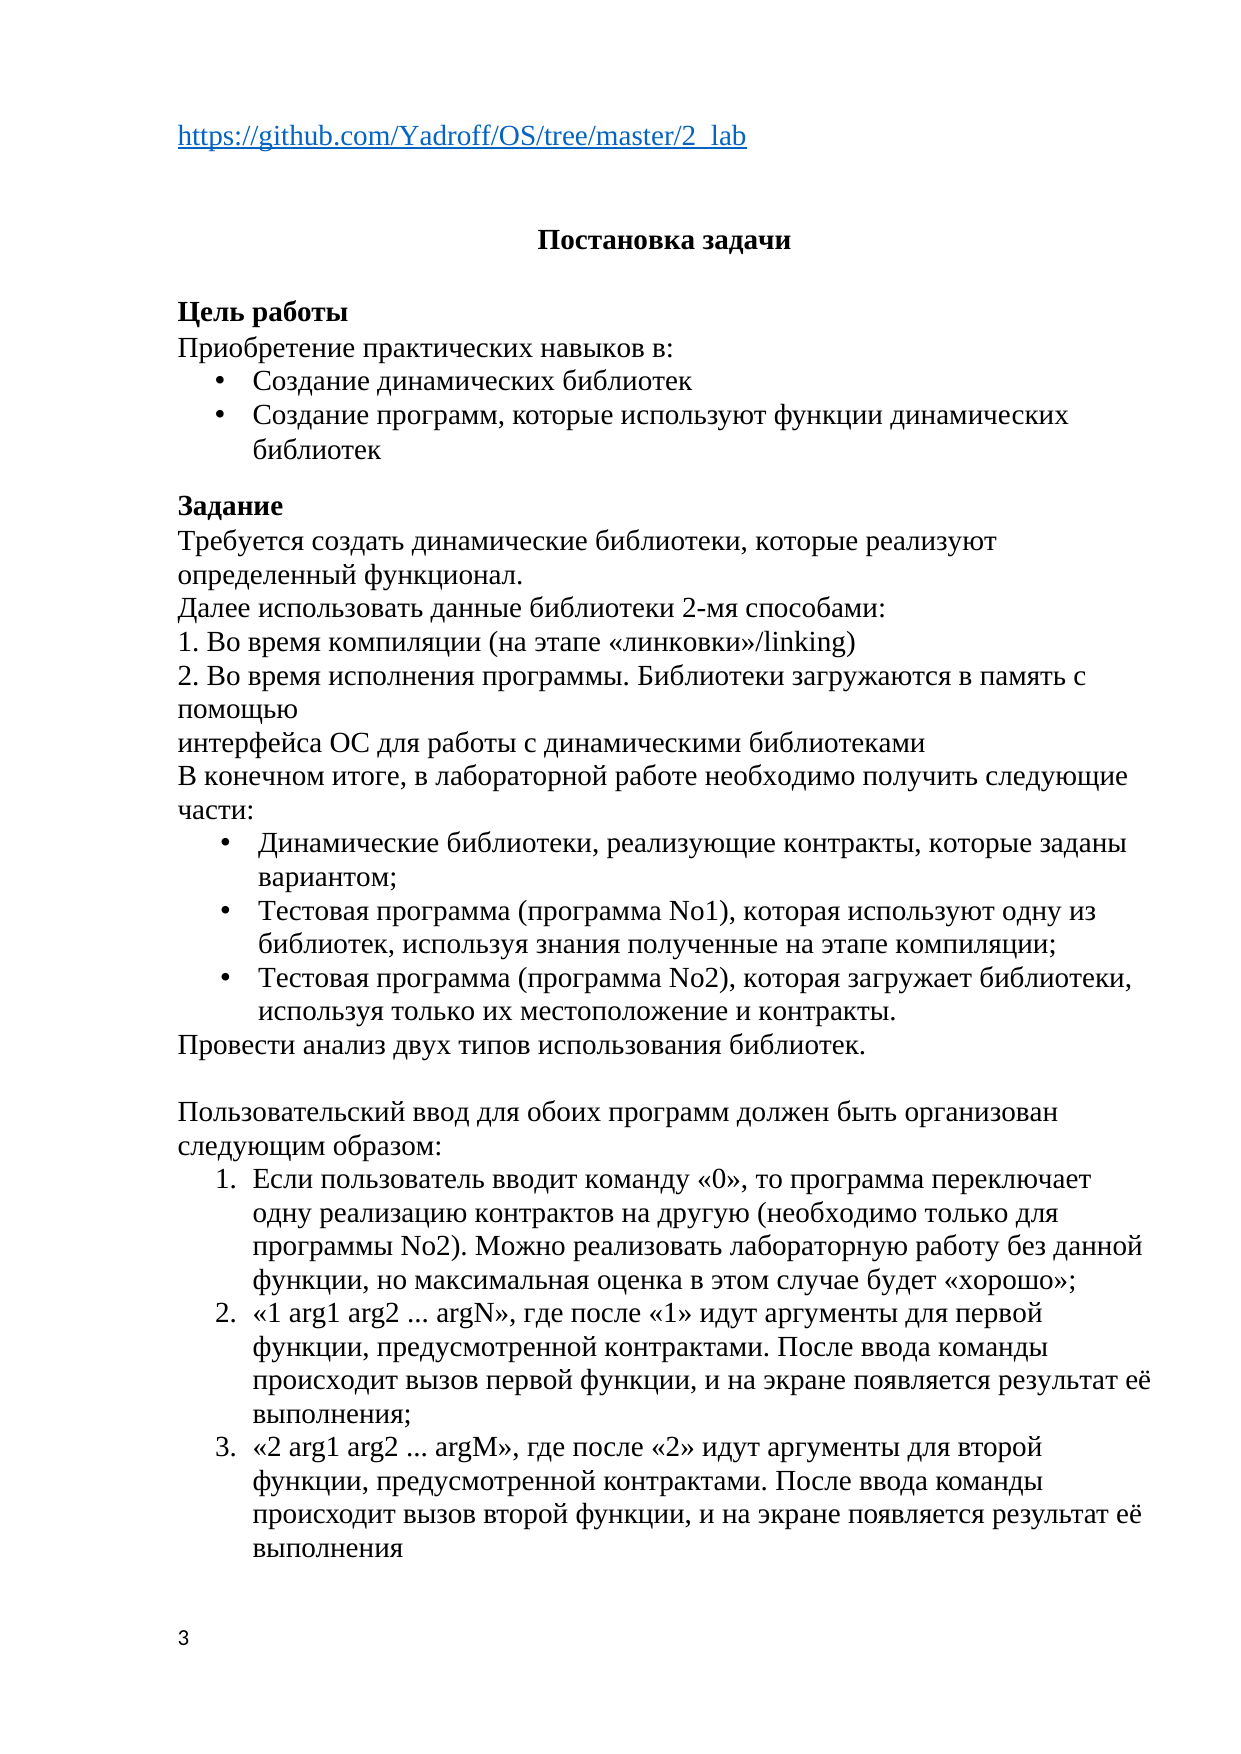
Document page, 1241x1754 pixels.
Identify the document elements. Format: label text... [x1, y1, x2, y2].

list Создание динамических библиотек [215, 363, 1152, 397]
text 1. Во время компиляции (на этапе «линковки»/linking) [177, 624, 1152, 658]
subtitle Задание [177, 488, 1152, 522]
text Далее использовать данные библиотеки 2-мя способами: [177, 591, 1152, 624]
text 2. Во время исполнения программы. Библиотеки загружаются в память с помощью [177, 658, 1152, 725]
subtitle Цель работы [177, 294, 1152, 328]
text Приобретение практических навыков в: [177, 330, 1152, 363]
list «2 arg1 arg2 ... argM», где после «2» идут аргументы для второй функции, предусмотренной контрактами. После ввода команды происходит вызов второй функции, и на экране появляется результат её выполнения [215, 1429, 1152, 1564]
list Если пользователь вводит команду «0», то программа переключает одну реализацию контрактов на другую (необходимо только для программы No2). Можно реализовать лабораторную работу без данной функции, но максимальная оценка в этом случае будет «хорошо»; [215, 1161, 1152, 1295]
text Требуется создать динамические библиотеки, которые реализуют определенный функционал. [177, 523, 1152, 591]
text Пользовательский ввод для обоих программ должен быть организован следующим образом: [177, 1094, 1152, 1161]
list Тестовая программа (программа No2), которая загружает библиотеки, используя только их местоположение и контракты. [220, 960, 1152, 1027]
text Провести анализ двух типов использования библиотек. [177, 1027, 1152, 1061]
text Постановка задачи [177, 222, 1152, 255]
list Создание программ, которые используют функции динамических библиотек [215, 397, 1152, 466]
list Тестовая программа (программа No1), которая используют одну из библиотек, используя знания полученные на этапе компиляции; [220, 893, 1152, 960]
text https://github.com/Yadroff/OS/tree/master/2_lab [177, 118, 1152, 152]
text интерфейса ОС для работы с динамическими библиотеками [177, 725, 1152, 758]
list «1 arg1 arg2 ... argN», где после «1» идут аргументы для первой функции, предусмотренной контрактами. После ввода команды происходит вызов первой функции, и на экране появляется результат её выполнения; [215, 1295, 1152, 1429]
list Динамические библиотеки, реализующие контракты, которые заданы вариантом; [220, 825, 1152, 893]
text В конечном итоге, в лабораторной работе необходимо получить следующие части: [177, 758, 1152, 825]
